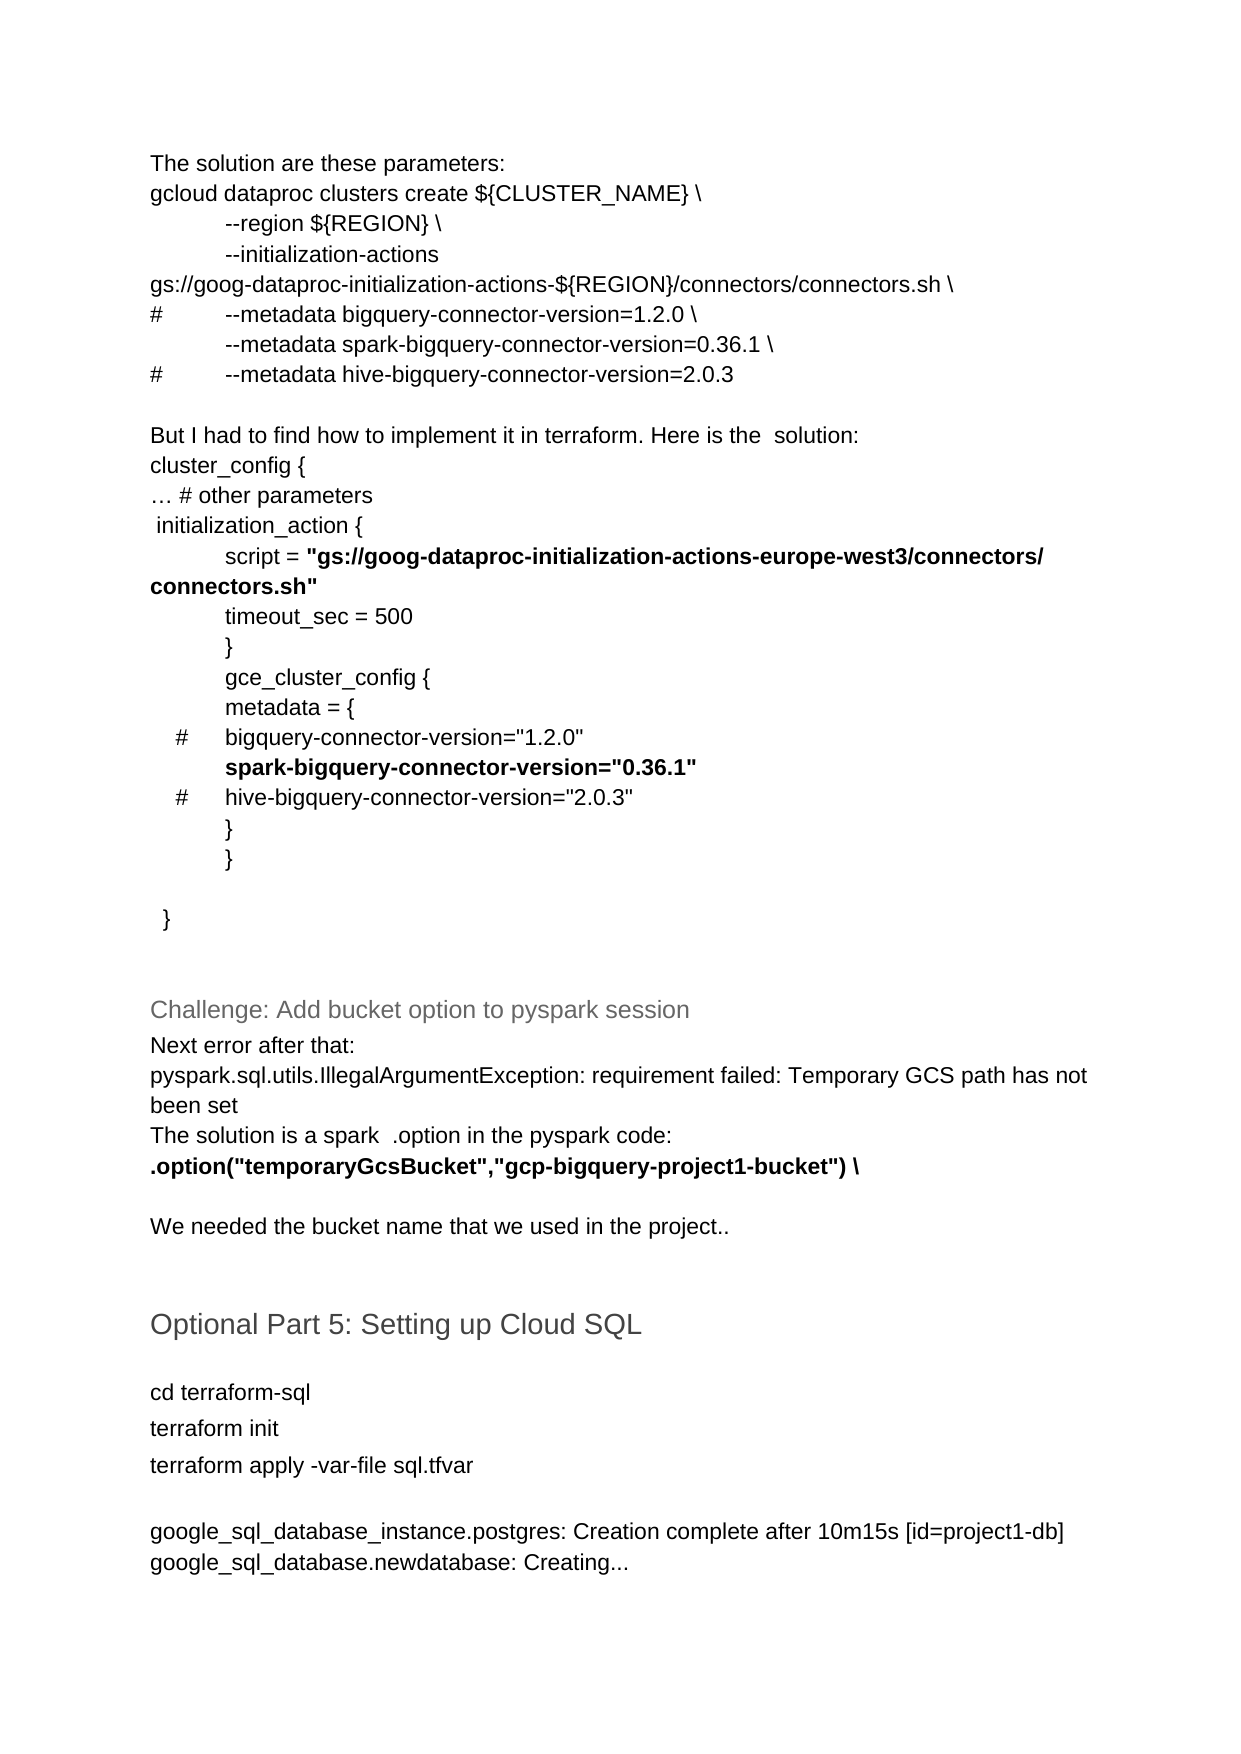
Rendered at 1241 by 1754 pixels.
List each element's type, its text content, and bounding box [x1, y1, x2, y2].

text terraform init [150, 1415, 1090, 1442]
text .option("temporaryGcsBucket","gcp-bigquery-project1-bucket") \ [150, 1153, 1090, 1179]
text pyspark.sql.utils.IllegalArgumentException: requirement failed: Temporary GCS path has not been set [150, 1062, 1090, 1119]
text The solution are these parameters: [150, 150, 1090, 176]
text } [150, 814, 1090, 841]
text terraform apply -var-file sql.tfvar [150, 1452, 1090, 1478]
text --initialization-actions gs://goog-dataproc-initialization-actions-${REGION}/connectors/connectors.sh \ [150, 241, 1090, 297]
text } [150, 905, 1090, 932]
text google_sql_database_instance.postgres: Creation complete after 10m15s [id=project1-db] [150, 1518, 1090, 1544]
text timeout_sec = 500 [150, 603, 1090, 629]
text cd terraform-sql [150, 1379, 1090, 1405]
text metadata = { [150, 694, 1090, 720]
text The solution is a spark .option in the pyspark code: [150, 1122, 1090, 1149]
text # bigquery-connector-version="1.2.0" [150, 724, 1090, 750]
text Next error after that: [150, 1032, 1090, 1058]
text cluster_config { [150, 452, 1090, 478]
text script = "gs://goog-dataproc-initialization-actions-europe-west3/connectors/connectors.sh" [150, 543, 1090, 599]
text # --metadata bigquery-connector-version=1.2.0 \ [150, 301, 1090, 327]
text google_sql_database.newdatabase: Creating... [150, 1548, 1090, 1575]
text # --metadata hive-bigquery-connector-version=2.0.3 [150, 361, 1090, 388]
text spark-bigquery-connector-version="0.36.1" [150, 754, 1090, 781]
subtitle Optional Part 5: Setting up Cloud SQL [150, 1307, 1090, 1340]
text # hive-bigquery-connector-version="2.0.3" [150, 784, 1090, 811]
text --region ${REGION} \ [150, 210, 1090, 237]
text --metadata spark-bigquery-connector-version=0.36.1 \ [150, 331, 1090, 358]
subtitle Challenge: Add bucket option to pyspark session [150, 995, 1090, 1023]
text } [150, 633, 1090, 660]
text } [150, 845, 1090, 871]
text But I had to find how to implement it in terraform. Here is the solution: [150, 422, 1090, 448]
text gce_cluster_config { [150, 663, 1090, 690]
text initialization_action { [150, 512, 1090, 539]
text … # other parameters [150, 482, 1090, 509]
text We needed the bucket name that we used in the project.. [150, 1213, 1090, 1239]
text gcloud dataproc clusters create ${CLUSTER_NAME} \ [150, 180, 1090, 207]
